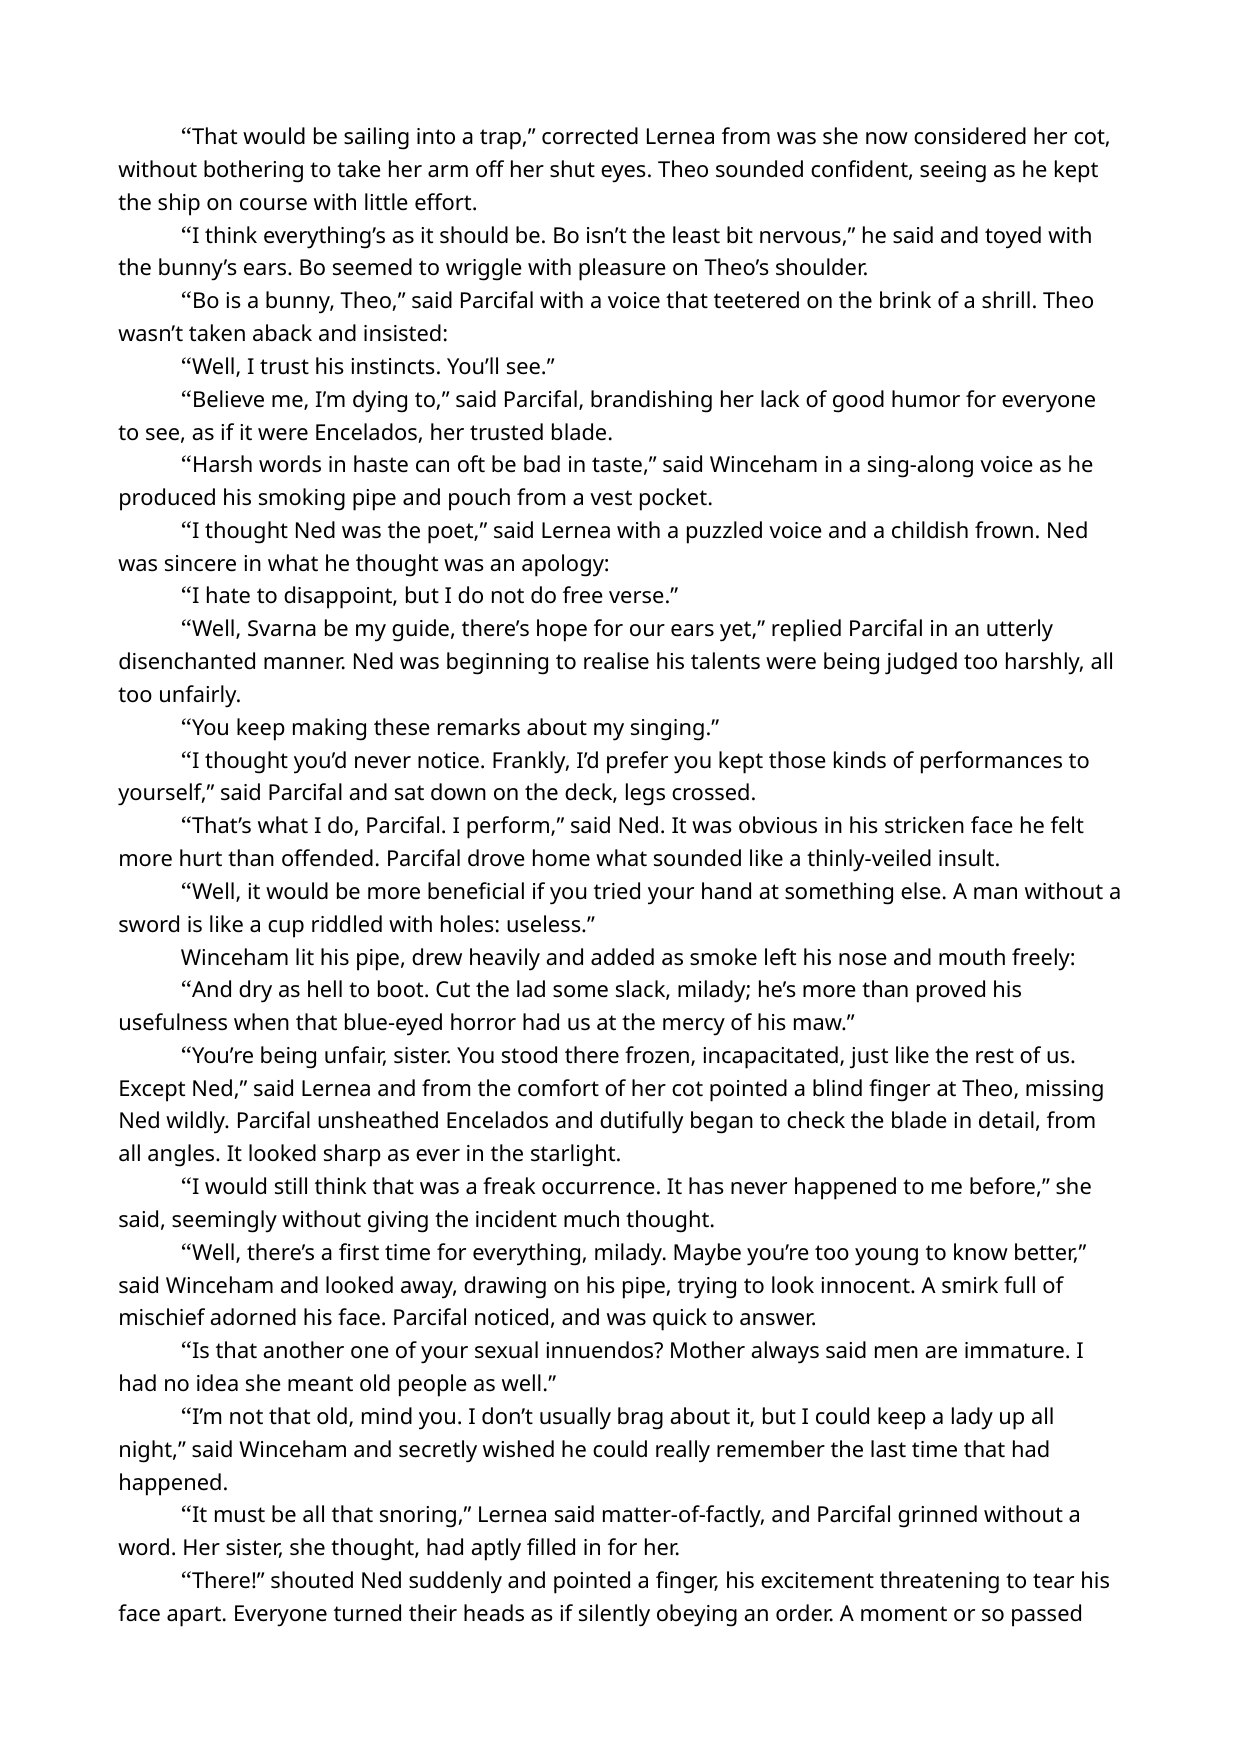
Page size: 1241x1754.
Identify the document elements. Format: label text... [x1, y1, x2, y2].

text “You keep making these remarks about my singing.” [118, 709, 1122, 742]
text “That’s what I do, Parcifal. I perform,” said Ned. It was obvious in his stricken face he felt more hurt than offended. Parcifal drove home what sounded like a thinly-veiled insult. [118, 807, 1122, 873]
text “Well, it would be more beneficial if you tried your hand at something else. A man without a sword is like a cup riddled with holes: useless.” [118, 873, 1122, 938]
text “Well, Svarna be my guide, there’s hope for our ears yet,” replied Parcifal in an utterly disenchanted manner. Ned was beginning to realise his talents were being judged too harshly, all too unfairly. [118, 610, 1122, 709]
text “And dry as hell to boot. Cut the lad some slack, milady; he’s more than proved his usefulness when that blue-eyed horror had us at the mercy of his maw.” [118, 971, 1122, 1037]
text “It must be all that snoring,” Lernea said matter-of-factly, and Parcifal grinned without a word. Her sister, she thought, had aptly filled in for her. [118, 1496, 1122, 1562]
text “You’re being unfair, sister. You stood there frozen, incapacitated, just like the rest of us. Except Ned,” said Lernea and from the comfort of her cot pointed a blind finger at Theo, missing Ned wildly. Parcifal unsheathed Encelados and dutifully began to check the blade in detail, from all angles. It looked sharp as ever in the starlight. [118, 1037, 1122, 1168]
text “Well, I trust his instincts. You’ll see.” [118, 348, 1122, 381]
text “I hate to disappoint, but I do not do free verse.” [118, 577, 1122, 610]
text “I would still think that was a freak occurrence. It has never happened to me before,” she said, seemingly without giving the incident much thought. [118, 1168, 1122, 1234]
text “There!” shouted Ned suddenly and pointed a finger, his excitement threatening to tear his face apart. Everyone turned their heads as if silently obeying an order. A moment or so passed [118, 1562, 1122, 1627]
text “Harsh words in haste can oft be bad in taste,” said Winceham in a sing-along voice as he produced his smoking pipe and pouch from a vest pocket. [118, 446, 1122, 512]
text “Believe me, I’m dying to,” said Parcifal, brandishing her lack of good humor for everyone to see, as if it were Encelados, her trusted blade. [118, 381, 1122, 446]
text “I thought you’d never notice. Frankly, I’d prefer you kept those kinds of performances to yourself,” said Parcifal and sat down on the deck, legs crossed. [118, 742, 1122, 807]
text “I think everything’s as it should be. Bo isn’t the least bit nervous,” he said and toyed with the bunny’s ears. Bo seemed to wriggle with pleasure on Theo’s shoulder. [118, 217, 1122, 282]
text “Well, there’s a first time for everything, milady. Maybe you’re too young to know better,” said Winceham and looked away, drawing on his pipe, trying to look innocent. A smirk full of mischief adorned his face. Parcifal noticed, and was quick to answer. [118, 1234, 1122, 1332]
text Winceham lit his pipe, drew heavily and added as smoke left his nose and mouth freely: [118, 938, 1122, 971]
text “That would be sailing into a trap,” corrected Lernea from was she now considered her cot, without bothering to take her arm off her shut eyes. Theo sounded confident, seeing as he kept the ship on course with little effort. [118, 118, 1122, 217]
text “Bo is a bunny, Theo,” said Parcifal with a voice that teetered on the brink of a shrill. Theo wasn’t taken aback and insisted: [118, 282, 1122, 348]
text “Is that another one of your sexual innuendos? Mother always said men are immature. I had no idea she meant old people as well.” [118, 1332, 1122, 1398]
text “I thought Ned was the poet,” said Lernea with a puzzled voice and a childish frown. Ned was sincere in what he thought was an apology: [118, 512, 1122, 577]
text “I’m not that old, mind you. I don’t usually brag about it, but I could keep a lady up all night,” said Winceham and secretly wished he could really remember the last time that had happened. [118, 1398, 1122, 1496]
